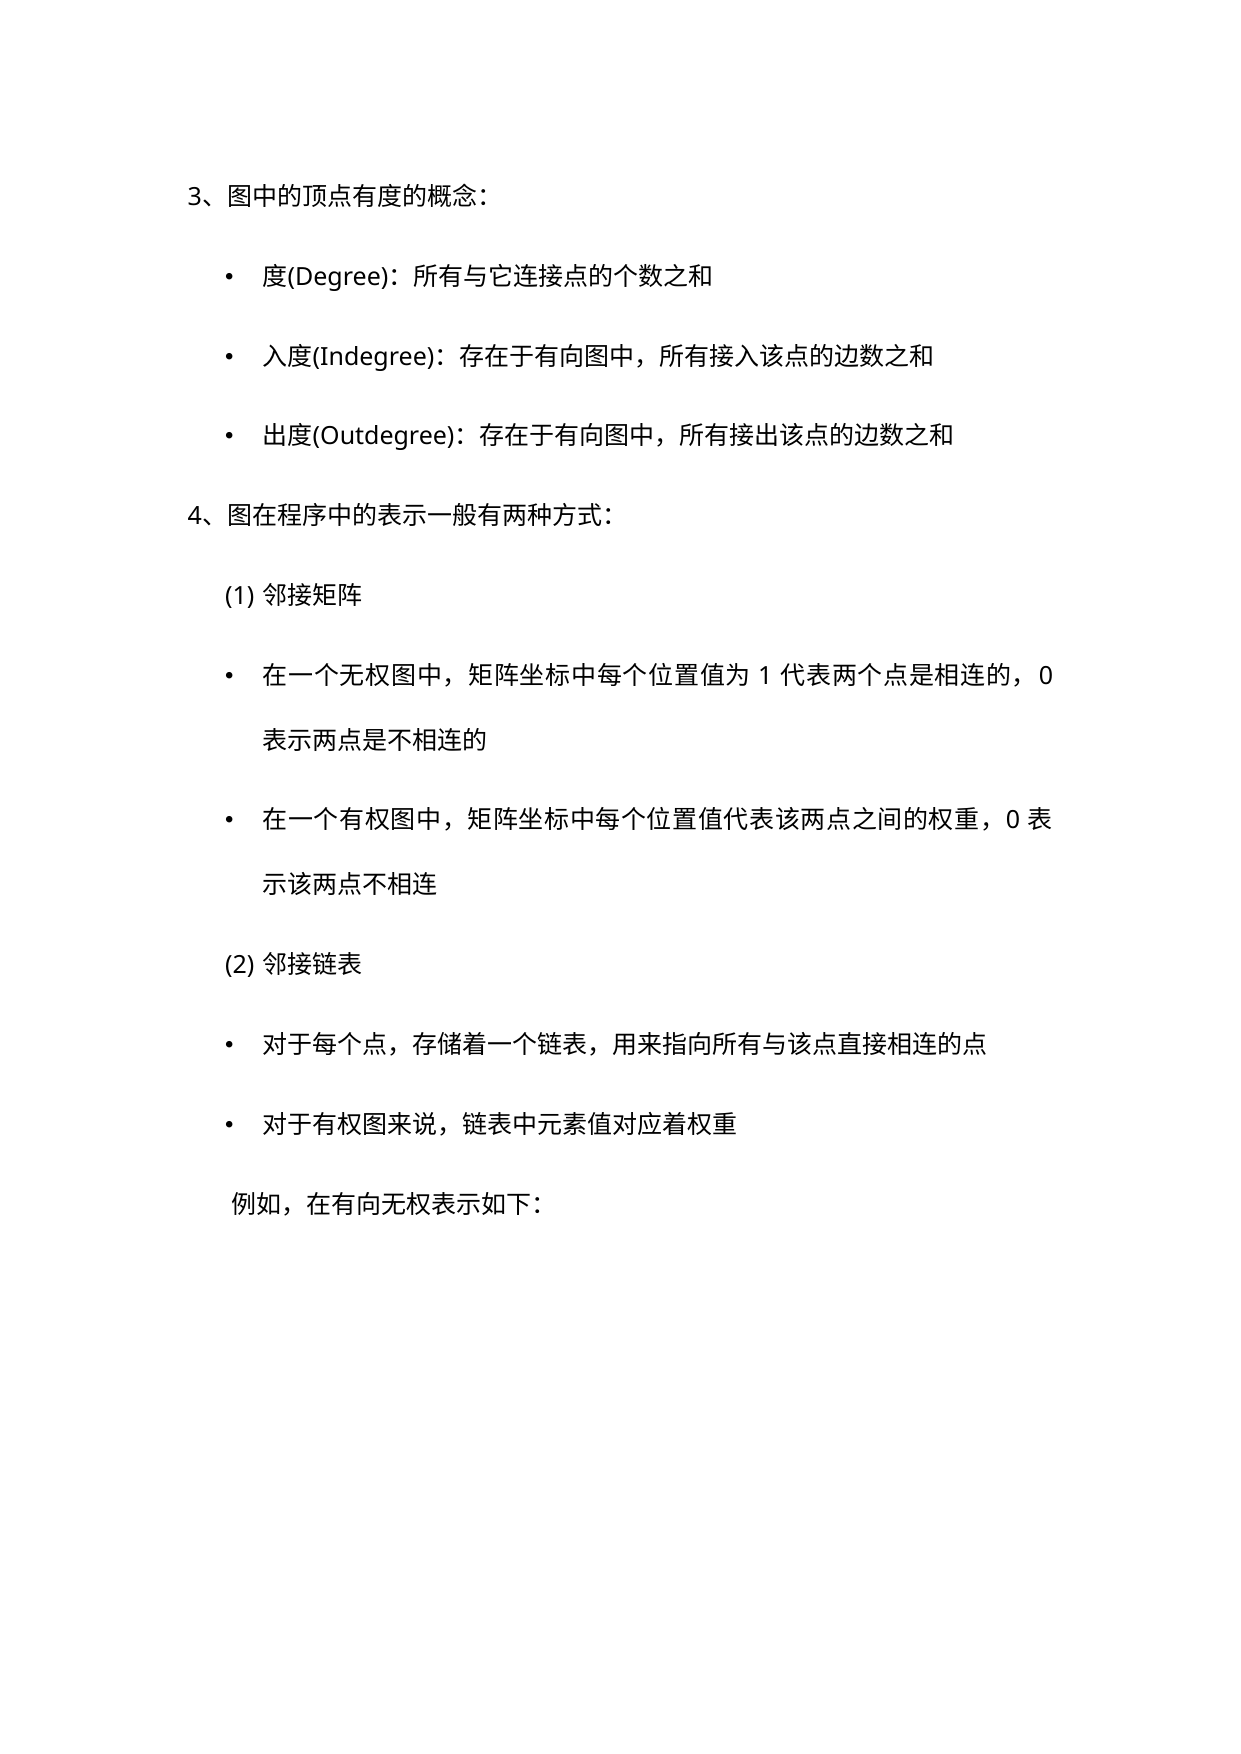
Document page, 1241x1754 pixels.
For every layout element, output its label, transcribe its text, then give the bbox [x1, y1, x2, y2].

list 在一个有权图中，矩阵坐标中每个位置值代表该两点之间的权重，0 表示该两点不相连 [225, 786, 1053, 916]
list 在一个无权图中，矩阵坐标中每个位置值为1 代表两个点是相连的，0 表示两点是不相连的 [225, 641, 1053, 771]
list 对于有权图来说，链表中元素值对应着权重 [225, 1090, 1053, 1155]
list 度(Degree)：所有与它连接点的个数之和 [225, 242, 1053, 307]
list 出度(Outdegree)：存在于有向图中，所有接出该点的边数之和 [225, 401, 1053, 466]
list 邻接链表 [225, 930, 1053, 995]
list 入度(Indegree)：存在于有向图中，所有接入该点的边数之和 [225, 322, 1053, 387]
text 例如，在有向无权表示如下： [187, 1170, 1053, 1235]
list 邻接矩阵 [225, 561, 1053, 626]
list 图在程序中的表示一般有两种方式： [187, 481, 1053, 546]
list 对于每个点，存储着一个链表，用来指向所有与该点直接相连的点 [225, 1010, 1053, 1075]
list 图中的顶点有度的概念： [187, 162, 1053, 227]
